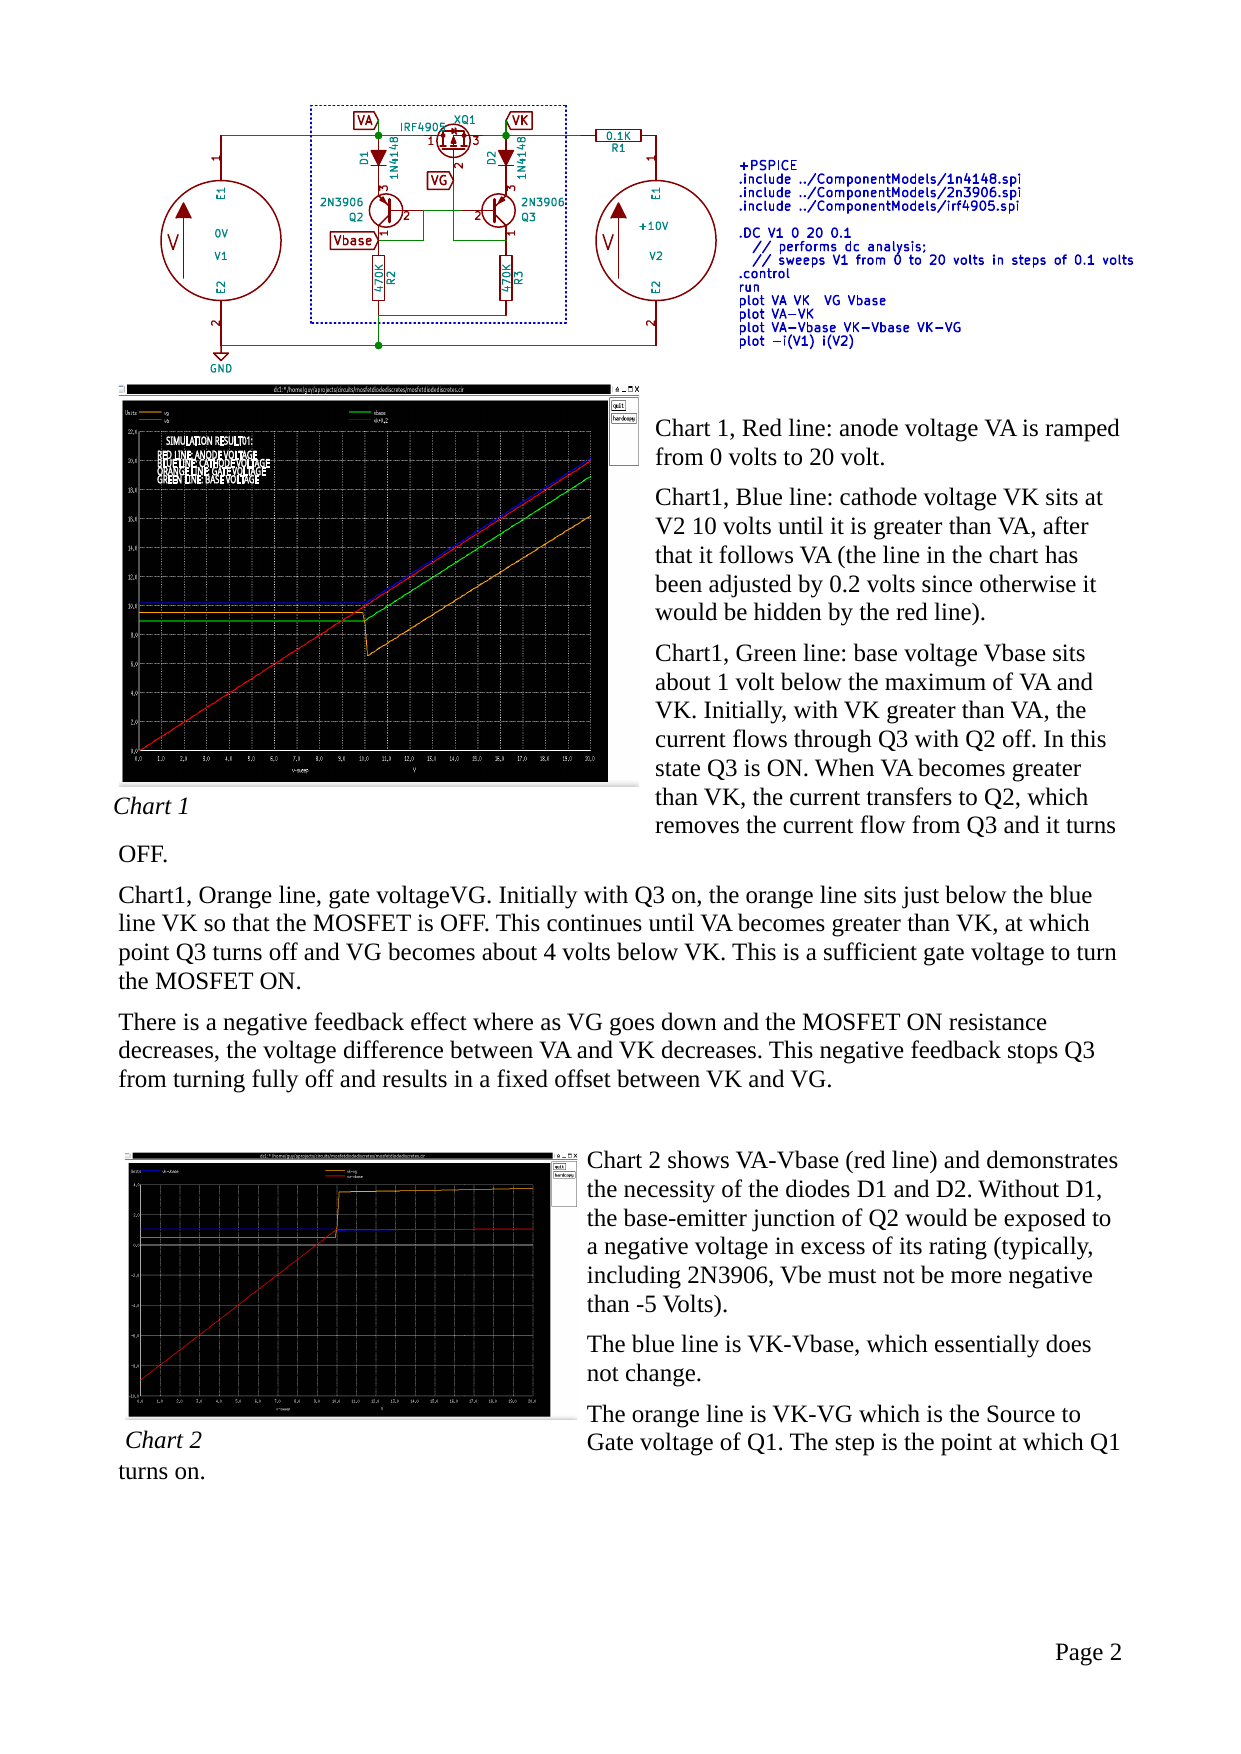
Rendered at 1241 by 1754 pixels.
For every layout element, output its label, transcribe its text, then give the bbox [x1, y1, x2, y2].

text Chart 1, Red line: anode voltage VA is ramped from 0 volts to 20 volt. [655, 413, 1122, 471]
text Chart 2 [125, 1152, 587, 1454]
text Chart 1 [113, 391, 655, 820]
text The blue line is VK-Vbase, which essentially does not change. [587, 1329, 1122, 1387]
text Chart1, Blue line: cathode voltage VK sits at V2 10 volts until it is greater than VA, after that it follows VA (the line in the chart has been adjusted by 0.2 volts since otherwise it would be hidden by the red line). [655, 482, 1122, 626]
text Chart1, Green line: base voltage Vbase sits about 1 volt below the maximum of VA and VK. Initially, with VK greater than VA, the current flows through Q3 with Q2 off. In this state Q3 is ON. When VA becomes greater than VK, the current transfers to Q2, which removes the current flow from Q3 and it turns OFF. [118, 638, 1122, 868]
text There is a negative feedback effect where as VG goes down and the MOSFET ON resistance decreases, the voltage difference between VA and VK decreases. This negative feedback stops Q3 from turning fully off and results in a fixed offset between VK and VG. [118, 1007, 1122, 1093]
text Chart 2 shows VA-Vbase (red line) and demonstrates the necessity of the diodes D1 and D2. Without D1, the base-emitter junction of Q2 would be exposed to a negative voltage in excess of its rating (typically, including 2N3906, Vbe must not be more negative than -5 Volts). [118, 1139, 1122, 1318]
picture [124, 1152, 578, 1420]
text Chart1, Orange line, gate voltageVG. Initially with Q3 on, the orange line sits just below the blue line VK so that the MOSFET is OFF. This continues until VA becomes greater than VK, at which point Q3 turns off and VG becomes about 4 volts below VK. This is a sufficient gate voltage to turn the MOSFET ON. [118, 880, 1122, 995]
text The orange line is VK-VG which is the Source to Gate voltage of Q1. The step is the point at which Q1 turns on. [118, 1399, 1122, 1485]
